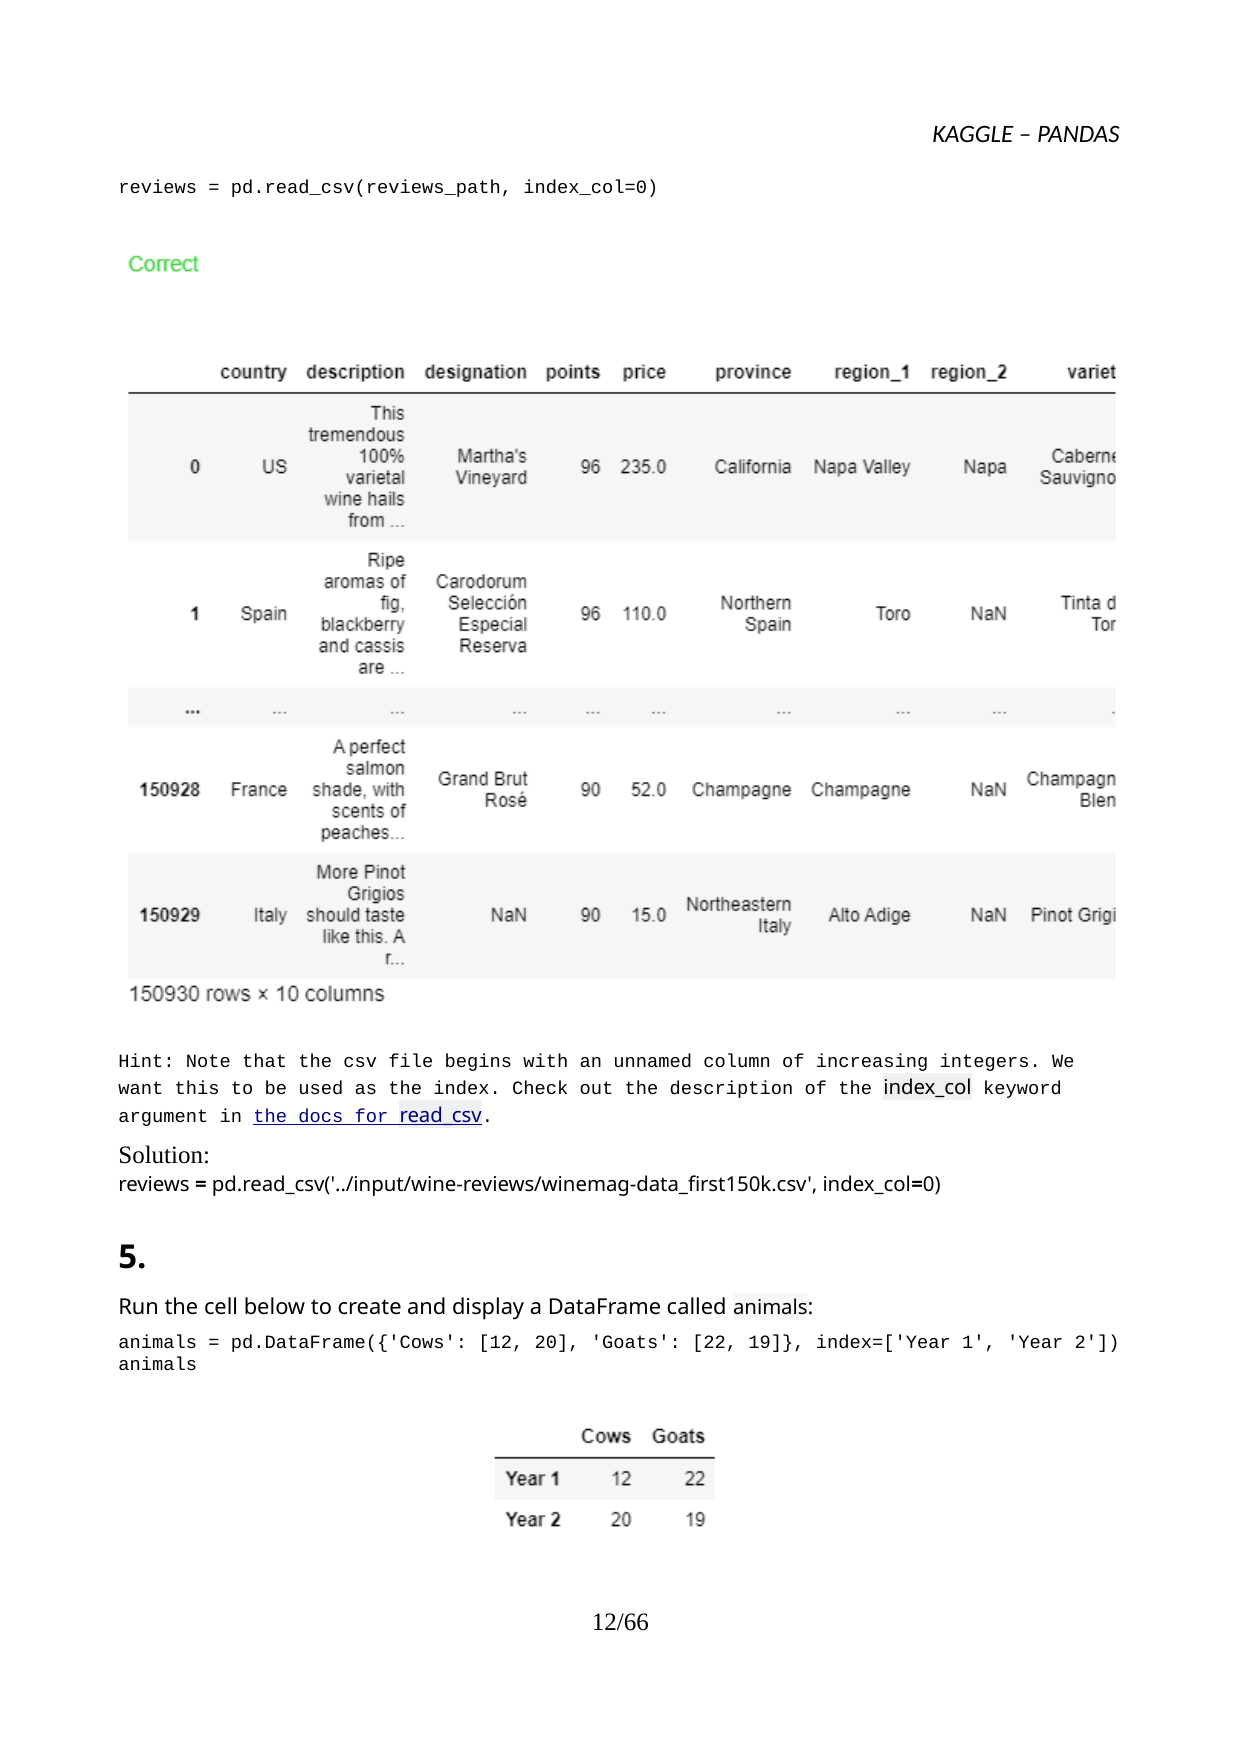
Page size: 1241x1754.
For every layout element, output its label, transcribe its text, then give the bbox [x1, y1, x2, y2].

text animals [118, 1354, 1122, 1376]
text animals = pd.DataFrame({'Cows': [12, 20], 'Goats': [22, 19]}, index=['Year 1', 'Year 2']) [118, 1333, 1122, 1354]
text Run the cell below to create and display a DataFrame called animals: [118, 1291, 1122, 1321]
subtitle 5. [118, 1233, 1122, 1278]
picture [118, 241, 1122, 1009]
text reviews = pd.read_csv(reviews_path, index_col=0) [118, 178, 1122, 199]
text reviews = pd.read_csv('../input/wine-reviews/winemag-data_first150k.csv', index_col=0) [118, 1169, 1122, 1197]
text Hint: Note that the csv file begins with an unnamed column of increasing integers. We want this to be used as the index. Check out the description of the index_col keyword argument in the docs for read_csv. [118, 1051, 1122, 1128]
picture [485, 1396, 756, 1547]
text Solution: [118, 1141, 1122, 1169]
